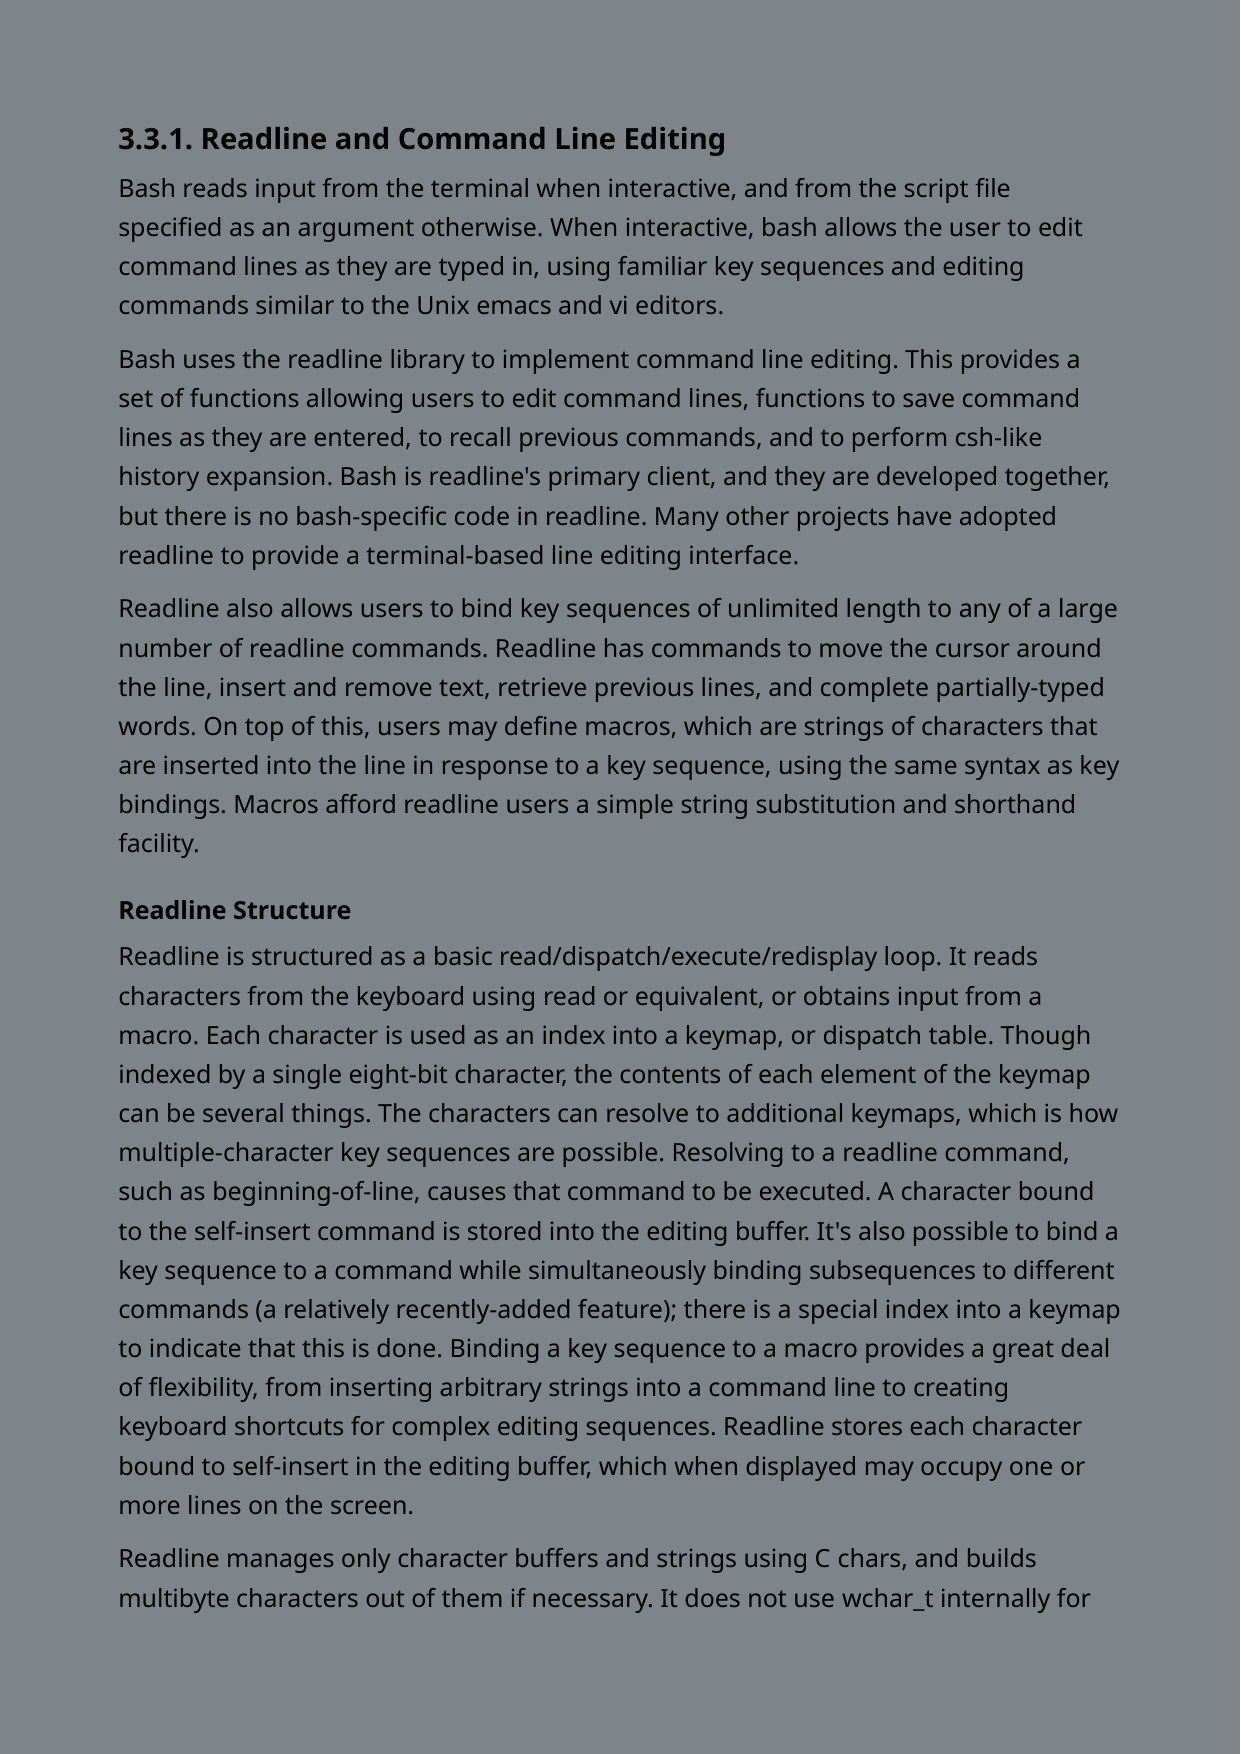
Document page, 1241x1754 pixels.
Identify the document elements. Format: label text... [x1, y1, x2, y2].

text Readline also allows users to bind key sequences of unlimited length to any of a large number of readline commands. Readline has commands to move the cursor around the line, insert and remove text, retrieve previous lines, and complete partially-typed words. On top of this, users may define macros, which are strings of characters that are inserted into the line in response to a key sequence, using the same syntax as key bindings. Macros afford readline users a simple string substitution and shorthand facility. [118, 591, 1122, 860]
text Readline is structured as a basic read/dispatch/execute/redisplay loop. It reads characters from the keyboard using read or equivalent, or obtains input from a macro. Each character is used as an index into a keymap, or dispatch table. Though indexed by a single eight-bit character, the contents of each element of the keymap can be several things. The characters can resolve to additional keymaps, which is how multiple-character key sequences are possible. Resolving to a readline command, such as beginning-of-line, causes that command to be executed. A character bound to the self-insert command is stored into the editing buffer. It's also possible to bind a key sequence to a command while simultaneously binding subsequences to different commands (a relatively recently-added feature); there is a special index into a keymap to indicate that this is done. Binding a key sequence to a macro provides a great deal of flexibility, from inserting arbitrary strings into a command line to creating keyboard shortcuts for complex editing sequences. Readline stores each character bound to self-insert in the editing buffer, which when displayed may occupy one or more lines on the screen. [118, 939, 1122, 1521]
text Bash uses the readline library to implement command line editing. This provides a set of functions allowing users to edit command lines, functions to save command lines as they are entered, to recall previous commands, and to perform csh-like history expansion. Bash is readline's primary client, and they are developed together, but there is no bash-specific code in readline. Many other projects have adopted readline to provide a terminal-based line editing interface. [118, 342, 1122, 571]
subtitle 3.3.1. Readline and Command Line Editing [118, 118, 1122, 158]
text Readline manages only character buffers and strings using C chars, and builds multibyte characters out of them if necessary. It does not use wchar_t internally for [118, 1541, 1122, 1614]
subtitle Readline Structure [118, 892, 1122, 926]
text Bash reads input from the terminal when interactive, and from the script file specified as an argument otherwise. When interactive, bash allows the user to edit command lines as they are typed in, using familiar key sequences and editing commands similar to the Unix emacs and vi editors. [118, 170, 1122, 322]
